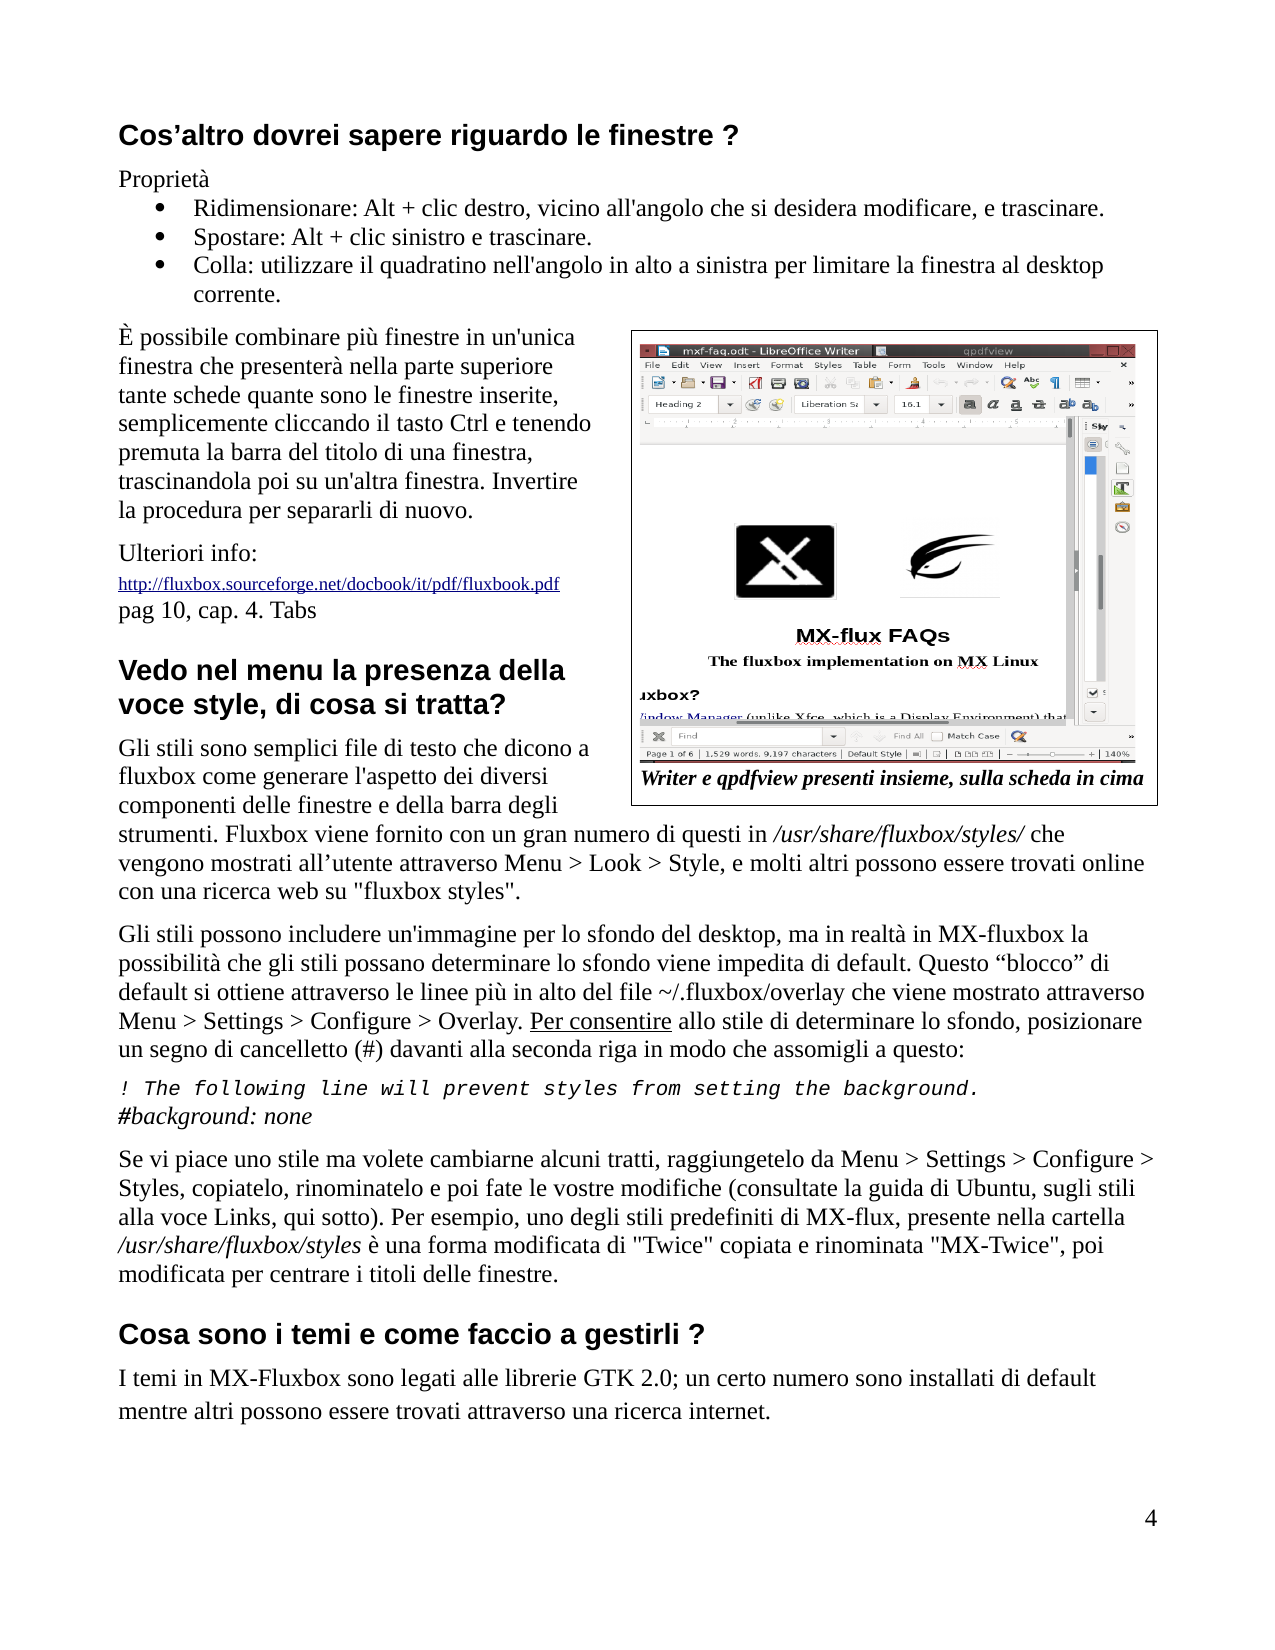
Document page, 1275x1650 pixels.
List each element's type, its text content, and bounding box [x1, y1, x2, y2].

list Ridimensionare: Alt + clic destro, vicino all'angolo che si desidera modificare, e trascinare. [156, 193, 1157, 222]
subtitle Cos’altro dovrei sapere riguardo le finestre ? [118, 118, 1157, 152]
list Gli stili sono semplici file di testo che dicono a fluxbox come generare l'aspetto dei diversi componenti delle finestre e della barra degli strumenti. Fluxbox viene fornito con un gran numero di questi in /usr/share/fluxbox/styles/ che vengono mostrati all’utente attraverso Menu > Look > Style, e molti altri possono essere trovati online con una ricerca web su "fluxbox styles". [118, 733, 1157, 905]
text È possibile combinare più finestre in un'unica finestra che presenterà nella parte superiore tante schede quante sono le finestre inserite, semplicemente cliccando il tasto Ctrl e tenendo premuta la barra del titolo di una finestra, trascinandola poi su un'altra finestra. Invertire la procedura per separarli di nuovo. [118, 322, 1157, 523]
list Se vi piace uno stile ma volete cambiarne alcuni tratti, raggiungetelo da Menu > Settings > Configure > Styles, copiatelo, rinominatelo e poi fate le vostre modifiche (consultate la guida di Ubuntu, sugli stili alla voce Links, qui sotto). Per esempio, uno degli stili predefiniti di MX-flux, presente nella cartella /usr/share/fluxbox/styles è una forma modificata di "Twice" copiata e rinominata "MX-Twice", poi modificata per centrare i titoli delle finestre. [118, 1144, 1157, 1288]
subtitle Cosa sono i temi e come faccio a gestirli ? [118, 1317, 1157, 1351]
subtitle Vedo nel menu la presenza della voce style, di cosa si tratta? [118, 653, 631, 720]
list Gli stili possono includere un'immagine per lo sfondo del desktop, ma in realtà in MX-fluxbox la possibilità che gli stili possano determinare lo sfondo viene impedita di default. Questo “blocco” di default si ottiene attraverso le linee più in alto del file ~/.fluxbox/overlay che viene mostrato attraverso Menu > Settings > Configure > Overlay. Per consentire allo stile di determinare lo sfondo, posizionare un segno di cancelletto (#) davanti alla seconda riga in modo che assomigli a questo: [118, 919, 1157, 1063]
text Ulteriori info: http://fluxbox.sourceforge.net/docbook/it/pdf/fluxbook.pdf pag 10, cap. 4. Tabs [118, 538, 631, 624]
list #background: none [118, 1101, 1157, 1130]
list I temi in MX-Fluxbox sono legati alle librerie GTK 2.0; un certo numero sono installati di default mentre altri possono essere trovati attraverso una ricerca internet. [118, 1363, 1157, 1425]
text LOLOLOWriter e qpdfview presenti insieme, sulla scheda in cima [640, 345, 1148, 791]
text Proprietà [118, 164, 1157, 193]
list Colla: utilizzare il quadratino nell'angolo in alto a sinistra per limitare la finestra al desktop corrente. [156, 250, 1157, 308]
list Spostare: Alt + clic sinistro e trascinare. [156, 222, 1157, 250]
picture [639, 344, 1136, 763]
list ! The following line will prevent styles from setting the background. [118, 1078, 1157, 1101]
